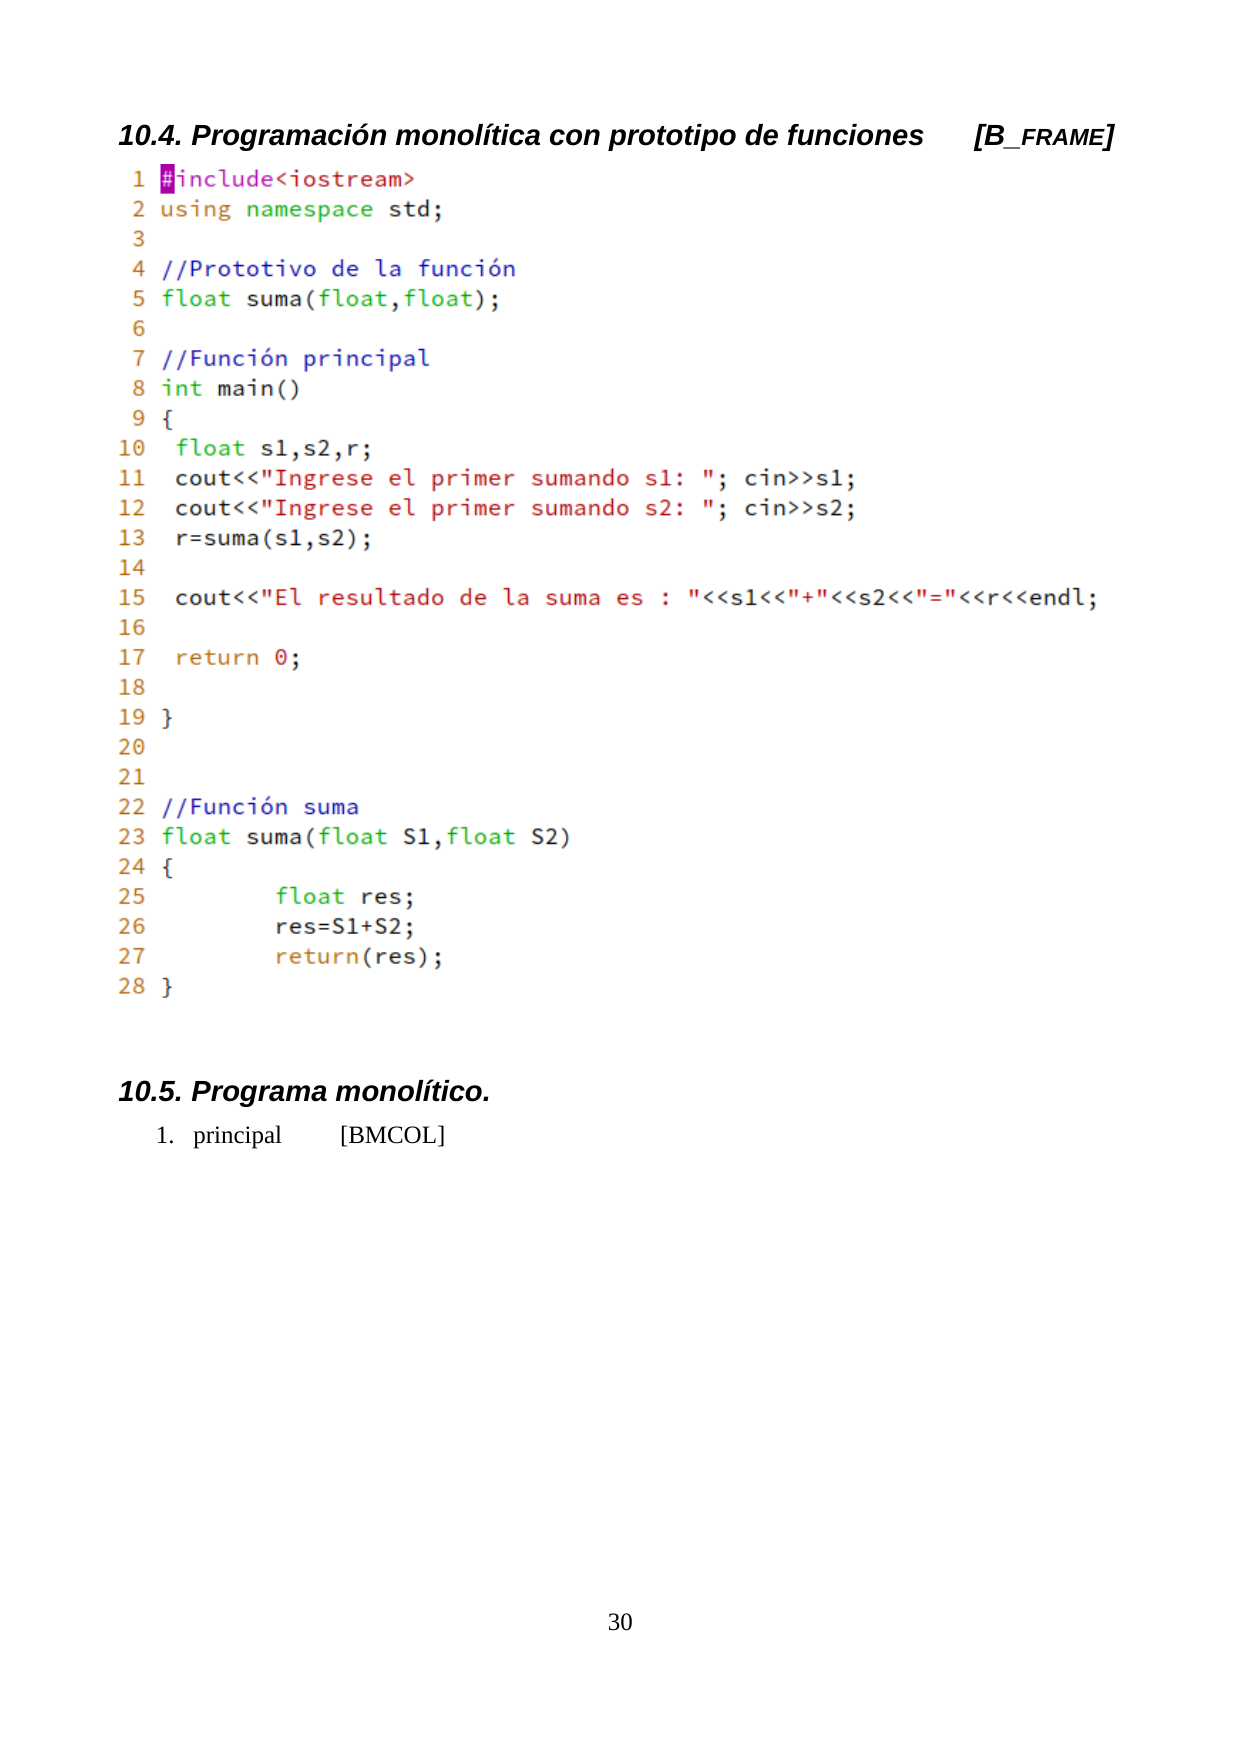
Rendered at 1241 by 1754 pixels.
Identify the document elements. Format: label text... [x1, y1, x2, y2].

list principal [BMCOL] [156, 1120, 1122, 1148]
subtitle Programa monolítico. [118, 1074, 1122, 1107]
subtitle Programación monolítica con prototipo de funciones [B_frame] [118, 118, 1122, 152]
